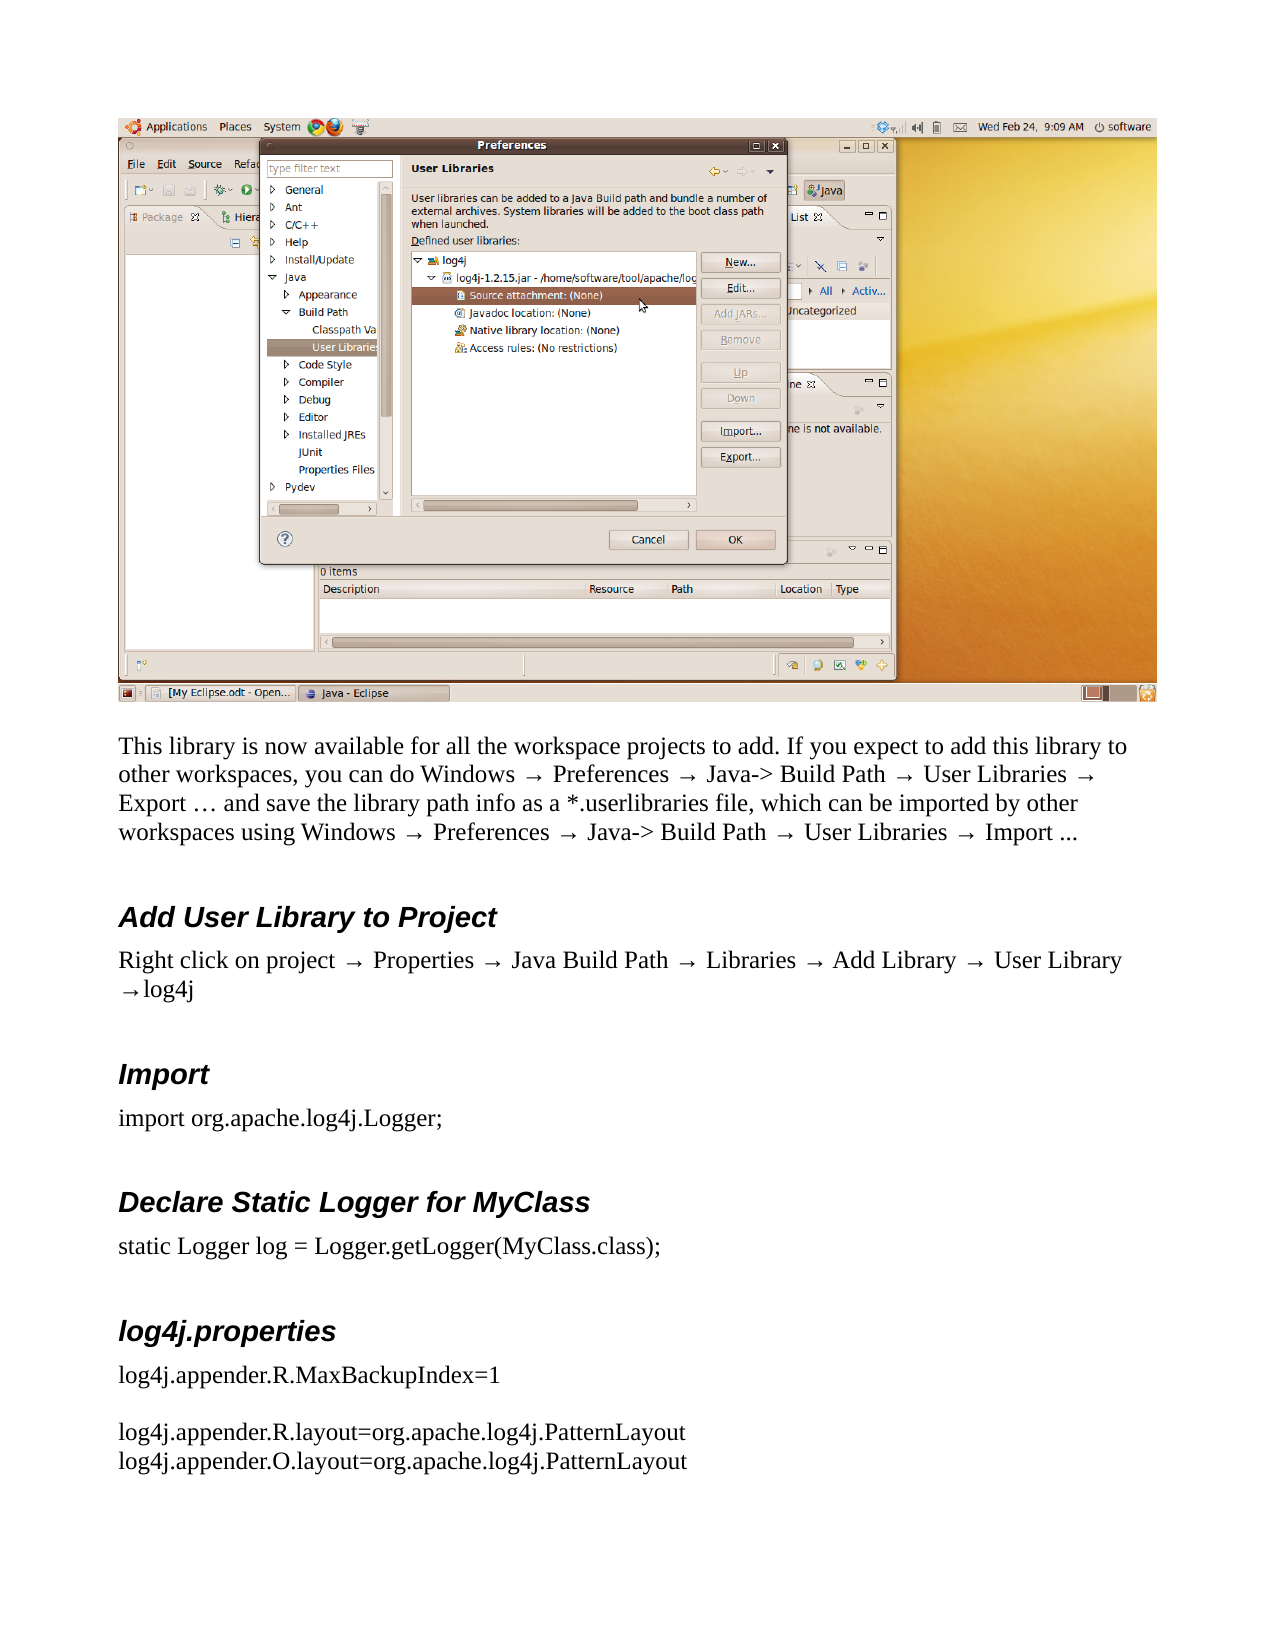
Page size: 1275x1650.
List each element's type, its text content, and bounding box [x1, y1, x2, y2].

subtitle Import [118, 1057, 1157, 1090]
text import org.apache.log4j.Logger; [118, 1103, 1157, 1132]
text log4j.appender.O.layout=org.apache.log4j.PatternLayout [118, 1446, 1157, 1475]
text static Logger log = Logger.getLogger(MyClass.class); [118, 1231, 1157, 1260]
text log4j.appender.R.layout=org.apache.log4j.PatternLayout [118, 1417, 1157, 1446]
subtitle log4j.properties [118, 1314, 1157, 1347]
text log4j.appender.R.MaxBackupIndex=1 [118, 1360, 1157, 1389]
text This library is now available for all the workspace projects to add. If you expect to add this library to other workspaces, you can do Windows → Preferences → Java-> Build Path → User Libraries → Export … and save the library path info as a *.userlibraries file, which can be imported by other workspaces using Windows → Preferences → Java-> Build Path → User Libraries → Import ... [118, 731, 1157, 846]
text Right click on project → Properties → Java Build Path → Libraries → Add Library → User Library →log4j [118, 946, 1157, 1003]
subtitle Add User Library to Project [118, 899, 1157, 933]
subtitle Declare Static Logger for MyClass [118, 1185, 1157, 1219]
picture [118, 118, 1157, 702]
